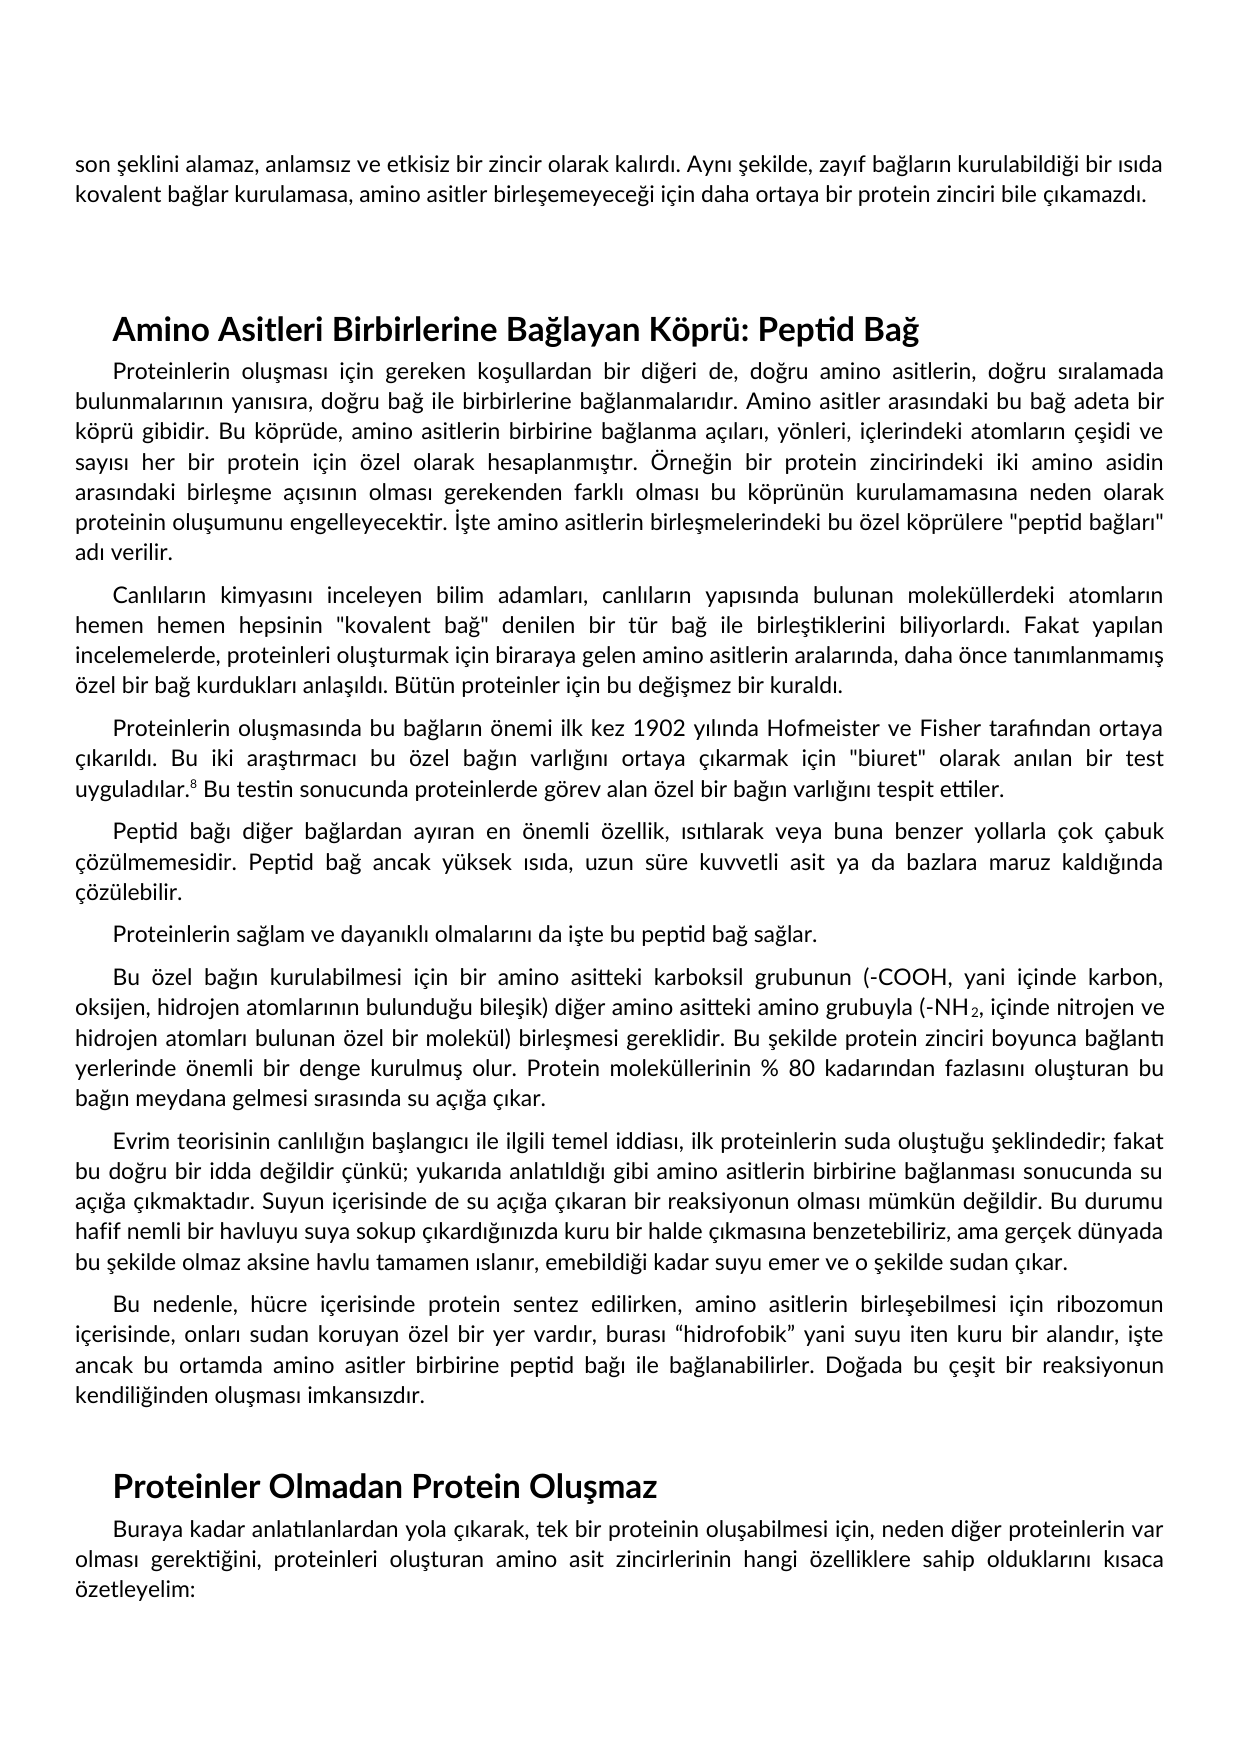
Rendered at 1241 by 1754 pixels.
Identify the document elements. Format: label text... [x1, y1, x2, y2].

text Proteinlerin oluşmasında bu bağların önemi ilk kez 1902 yılında Hofmeister ve Fisher tarafından ortaya çıkarıldı. Bu iki araştırmacı bu özel bağın varlığını ortaya çıkarmak için "biuret" olarak anılan bir test uyguladılar.8 Bu testin sonucunda proteinlerde görev alan özel bir bağın varlığını tespit ettiler. [75, 714, 1165, 802]
text Canlıların kimyasını inceleyen bilim adamları, canlıların yapısında bulunan moleküllerdeki atomların hemen hemen hepsinin "kovalent bağ" denilen bir tür bağ ile birleştiklerini biliyorlardı. Fakat yapılan incelemelerde, proteinleri oluşturmak için biraraya gelen amino asitlerin aralarında, daha önce tanımlanmamış özel bir bağ kurdukları anlaşıldı. Bütün proteinler için bu değişmez bir kuraldı. [75, 581, 1165, 699]
text Buraya kadar anlatılanlardan yola çıkarak, tek bir proteinin oluşabilmesi için, neden diğer proteinlerin var olması gerektiğini, proteinleri oluşturan amino asit zincirlerinin hangi özelliklere sahip olduklarını kısaca özetleyelim: [75, 1514, 1165, 1602]
text Proteinlerin sağlam ve dayanıklı olmalarını da işte bu peptid bağ sağlar. [75, 920, 1165, 948]
text Peptid bağı diğer bağlardan ayıran en önemli özellik, ısıtılarak veya buna benzer yollarla çok çabuk çözülmemesidir. Peptid bağ ancak yüksek ısıda, uzun süre kuvvetli asit ya da bazlara maruz kaldığında çözülebilir. [75, 817, 1165, 905]
subtitle Proteinler Olmadan Protein Oluşmaz [112, 1466, 1165, 1506]
text Proteinlerin oluşması için gereken koşullardan bir diğeri de, doğru amino asitlerin, doğru sıralamada bulunmalarının yanısıra, doğru bağ ile birbirlerine bağlanmalarıdır. Amino asitler arasındaki bu bağ adeta bir köprü gibidir. Bu köprüde, amino asitlerin birbirine bağlanma açıları, yönleri, içlerindeki atomların çeşidi ve sayısı her bir protein için özel olarak hesaplanmıştır. Örneğin bir protein zincirindeki iki amino asidin arasındaki birleşme açısının olması gerekenden farklı olması bu köprünün kurulamamasına neden olarak proteinin oluşumunu engelleyecektir. İşte amino asitlerin birleşmelerindeki bu özel köprülere "peptid bağları" adı verilir. [75, 357, 1165, 565]
text Bu nedenle, hücre içerisinde protein sentez edilirken, amino asitlerin birleşebilmesi için ribozomun içerisinde, onları sudan koruyan özel bir yer vardır, burası “hidrofobik” yani suyu iten kuru bir alandır, işte ancak bu ortamda amino asitler birbirine peptid bağı ile bağlanabilirler. Doğada bu çeşit bir reaksiyonun kendiliğinden oluşması imkansızdır. [75, 1290, 1165, 1408]
text Bu özel bağın kurulabilmesi için bir amino asitteki karboksil grubunun (-COOH, yani içinde karbon, oksijen, hidrojen atomlarının bulunduğu bileşik) diğer amino asitteki amino grubuyla (-NH2, içinde nitrojen ve hidrojen atomları bulunan özel bir molekül) birleşmesi gereklidir. Bu şekilde protein zinciri boyunca bağlantı yerlerinde önemli bir denge kurulmuş olur. Protein moleküllerinin % 80 kadarından fazlasını oluşturan bu bağın meydana gelmesi sırasında su açığa çıkar. [75, 963, 1165, 1111]
subtitle Amino Asitleri Birbirlerine Bağlayan Köprü: Peptid Bağ [112, 308, 1165, 348]
text son şeklini alamaz, anlamsız ve etkisiz bir zincir olarak kalırdı. Aynı şekilde, zayıf bağların kurulabildiği bir ısıda kovalent bağlar kurulamasa, amino asitler birleşemeyeceği için daha ortaya bir protein zinciri bile çıkamazdı. [75, 150, 1165, 208]
text Evrim teorisinin canlılığın başlangıcı ile ilgili temel iddiası, ilk proteinlerin suda oluştuğu şeklindedir; fakat bu doğru bir idda değildir çünkü; yukarıda anlatıldığı gibi amino asitlerin birbirine bağlanması sonucunda su açığa çıkmaktadır. Suyun içerisinde de su açığa çıkaran bir reaksiyonun olması mümkün değildir. Bu durumu hafif nemli bir havluyu suya sokup çıkardığınızda kuru bir halde çıkmasına benzetebiliriz, ama gerçek dünyada bu şekilde olmaz aksine havlu tamamen ıslanır, emebildiği kadar suyu emer ve o şekilde sudan çıkar. [75, 1126, 1165, 1275]
